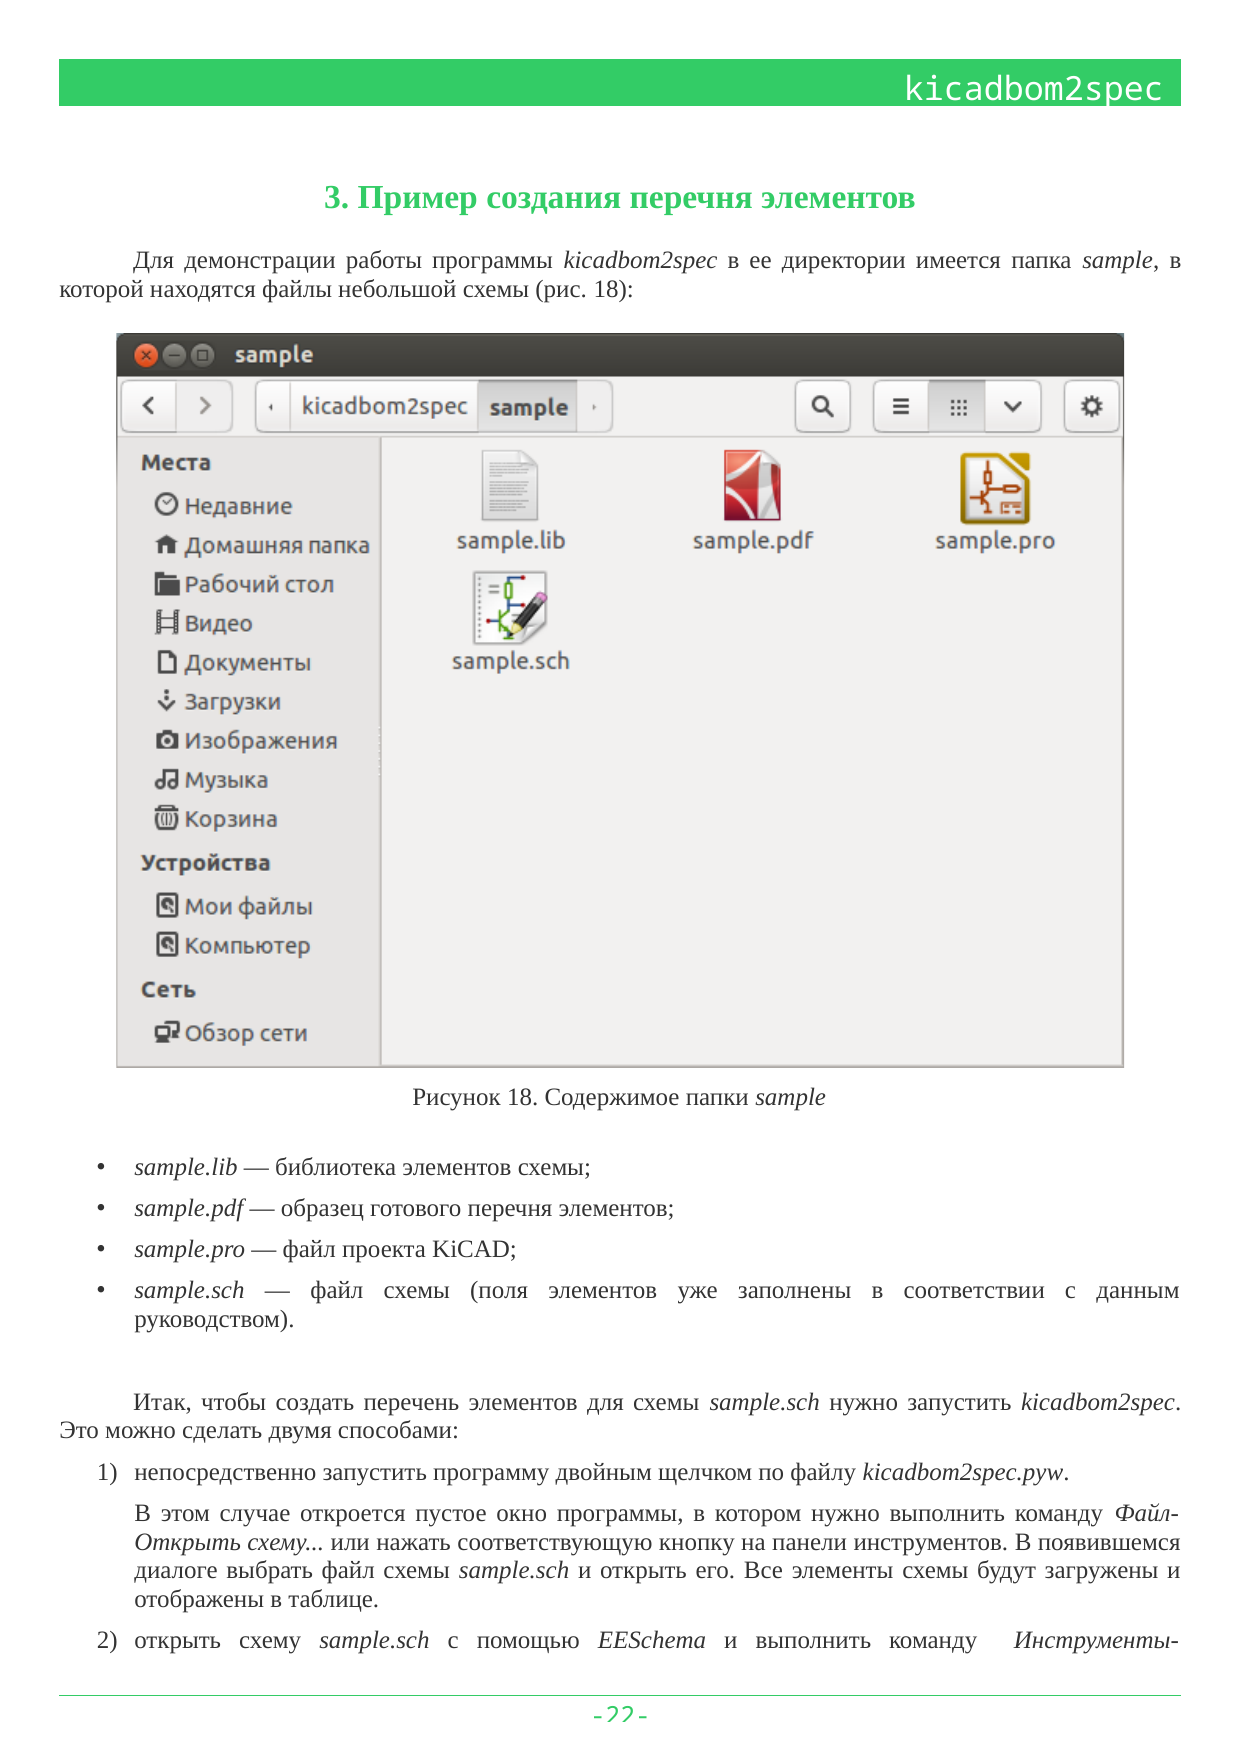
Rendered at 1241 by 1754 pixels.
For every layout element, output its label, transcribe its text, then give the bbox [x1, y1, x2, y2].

text Итак, чтобы создать перечень элементов для схемы sample.sch нужно запустить kicadbom2spec. Это можно сделать двумя способами: [59, 1387, 1181, 1444]
text Рисунок 18. Содержимое папки sample [116, 1068, 1124, 1111]
list sample.lib — библиотека элементов схемы; [97, 1152, 1181, 1181]
list непосредственно запустить программу двойным щелчком по файлу kicadbom2spec.pyw. [97, 1457, 1181, 1486]
list sample.sch — файл схемы (поля элементов уже заполнены в соответствии с данным руководством). [97, 1276, 1181, 1333]
text Для демонстрации работы программы kicadbom2spec в ее директории имеется папка sample, в которой находятся файлы небольшой схемы (рис. 18): [59, 245, 1181, 303]
subtitle 3. Пример создания перечня элементов [59, 177, 1181, 216]
picture [116, 333, 1125, 1068]
list sample.pdf — образец готового перечня элементов; [97, 1193, 1181, 1222]
list sample.pro — файл проекта KiCAD; [97, 1234, 1181, 1263]
list открыть схему sample.sch с помощью EESchema и выполнить команду Инструменты- [97, 1626, 1181, 1654]
list В этом случае откроется пустое окно программы, в котором нужно выполнить команду Файл-Открыть схему... или нажать соответствующую кнопку на панели инструментов. В появившемся диалоге выбрать файл схемы sample.sch и открыть его. Все элементы схемы будут загружены и отображены в таблице. [97, 1498, 1181, 1613]
